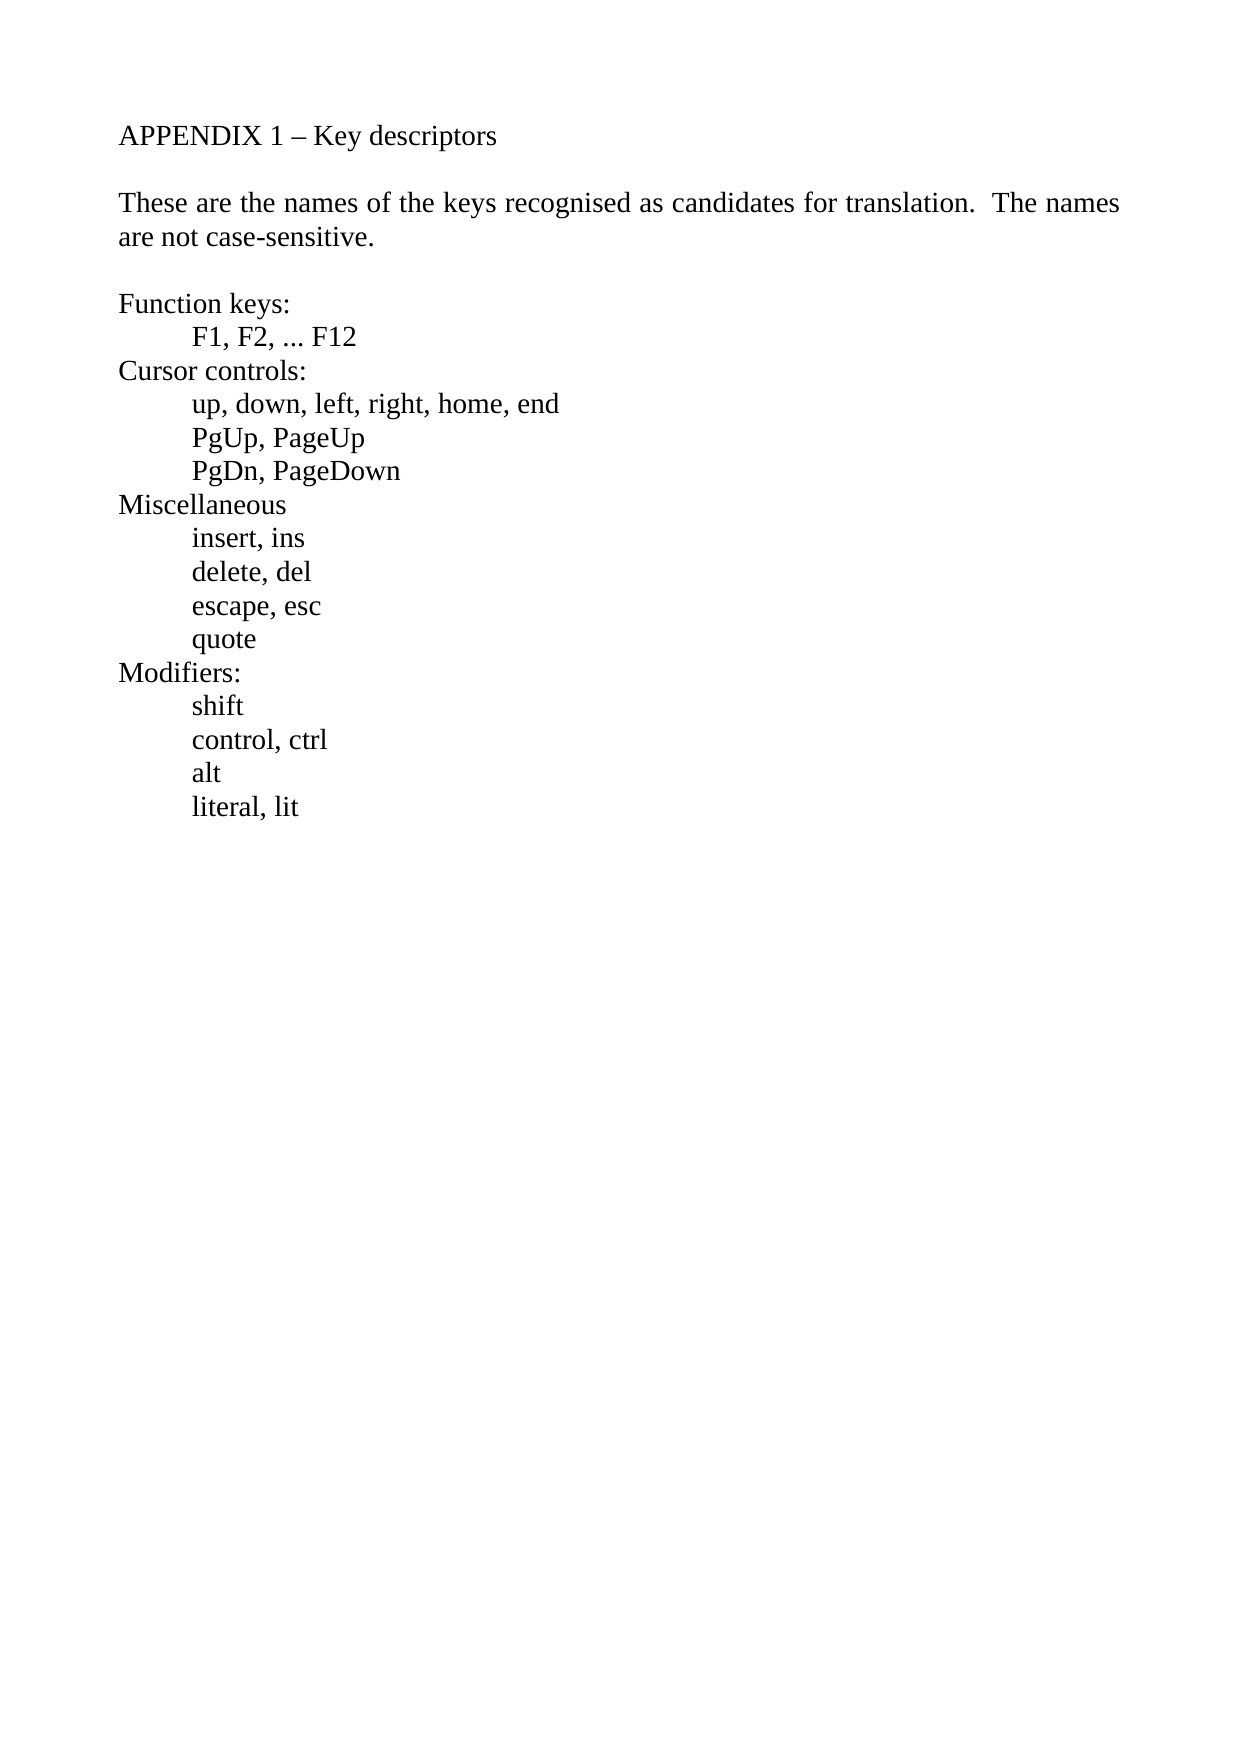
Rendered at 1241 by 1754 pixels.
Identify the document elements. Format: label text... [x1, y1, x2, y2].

text insert, ins [118, 521, 1122, 554]
text Modifiers: [118, 655, 1122, 688]
text Miscellaneous [118, 487, 1122, 521]
text up, down, left, right, home, end [192, 386, 1122, 420]
text literal, lit [118, 789, 1122, 822]
text F1, F2, ... F12 [192, 319, 1122, 353]
text These are the names of the keys recognised as candidates for translation. The names are not case-sensitive. [118, 185, 1122, 252]
text Cursor controls: [118, 353, 1122, 386]
text alt [118, 755, 1122, 789]
text APPENDIX 1 – Key descriptors [118, 118, 1122, 152]
text shift [118, 688, 1122, 722]
text PgDn, PageDown [192, 453, 1122, 487]
text escape, esc [118, 588, 1122, 621]
text delete, del [118, 554, 1122, 588]
text quote [118, 621, 1122, 655]
text control, ctrl [118, 722, 1122, 755]
text PgUp, PageUp [192, 420, 1122, 453]
text Function keys: [118, 286, 1122, 319]
